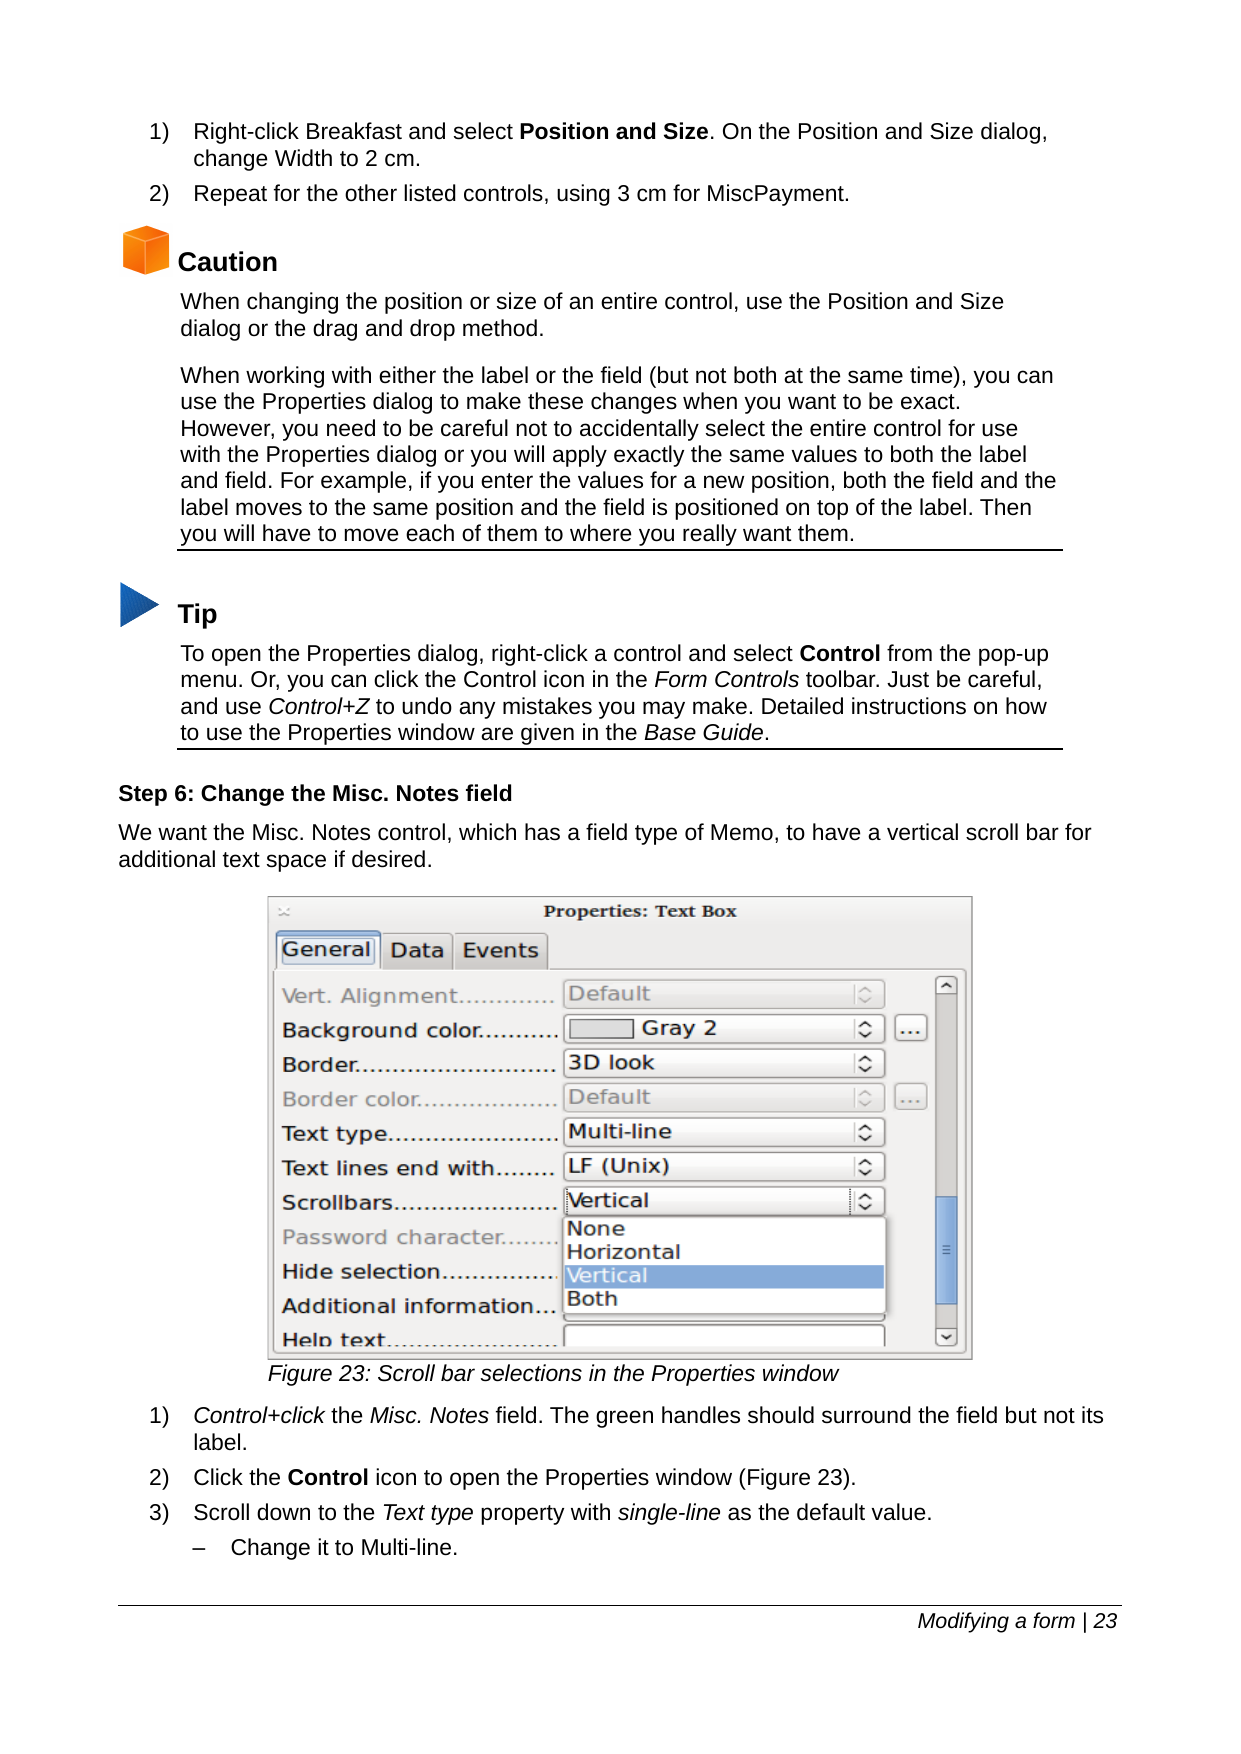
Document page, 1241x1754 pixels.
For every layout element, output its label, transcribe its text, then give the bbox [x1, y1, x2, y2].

picture [119, 223, 173, 277]
text Figure 23: Scroll bar selections in the Properties window [268, 1360, 973, 1386]
subtitle Tip [118, 580, 1122, 629]
picture [267, 896, 973, 1360]
text To open the Properties dialog, right-click a control and select Control from the pop-up menu. Or, you can click the Control icon in the Form Controls toolbar. Just be careful, and use Control+Z to undo any mistakes you may make. Detailed instructions on how to use the Properties window are given in the Base Guide. [177, 637, 1063, 748]
text When changing the position or size of an entire control, use the Position and Size dialog or the drag and drop method. [177, 285, 1063, 341]
text We want the Misc. Notes control, which has a field type of Memo, to have a vertical scroll bar for additional text space if desired. [118, 819, 1122, 872]
list Scroll down to the Text type property with single-line as the default value. [169, 1499, 1122, 1525]
text Step 6: Change the Misc. Notes field [118, 780, 1122, 807]
list Control+click the Misc. Notes field. The green handles should surround the field but not its label. [169, 1402, 1122, 1455]
list Change it to Multi-line. [192, 1534, 1122, 1561]
list Right-click Breakfast and select Position and Size. On the Position and Size dialog, change Width to 2 cm. [169, 118, 1122, 171]
list Repeat for the other listed controls, using 3 cm for MiscPayment. [169, 180, 1122, 206]
subtitle Caution [118, 222, 1122, 278]
list Click the Control icon to open the Properties window (Figure 23). [169, 1464, 1122, 1490]
text When working with either the label or the field (but not both at the same time), you can use the Properties dialog to make these changes when you want to be exact. However, you need to be careful not to accidentally select the entire control for use with the Properties dialog or you will apply exactly the same values to both the label and field. For example, if you enter the values for a new position, both the field and the label moves to the same position and the field is positioned on top of the label. Then you will have to move each of them to where you really want them. [177, 359, 1063, 549]
